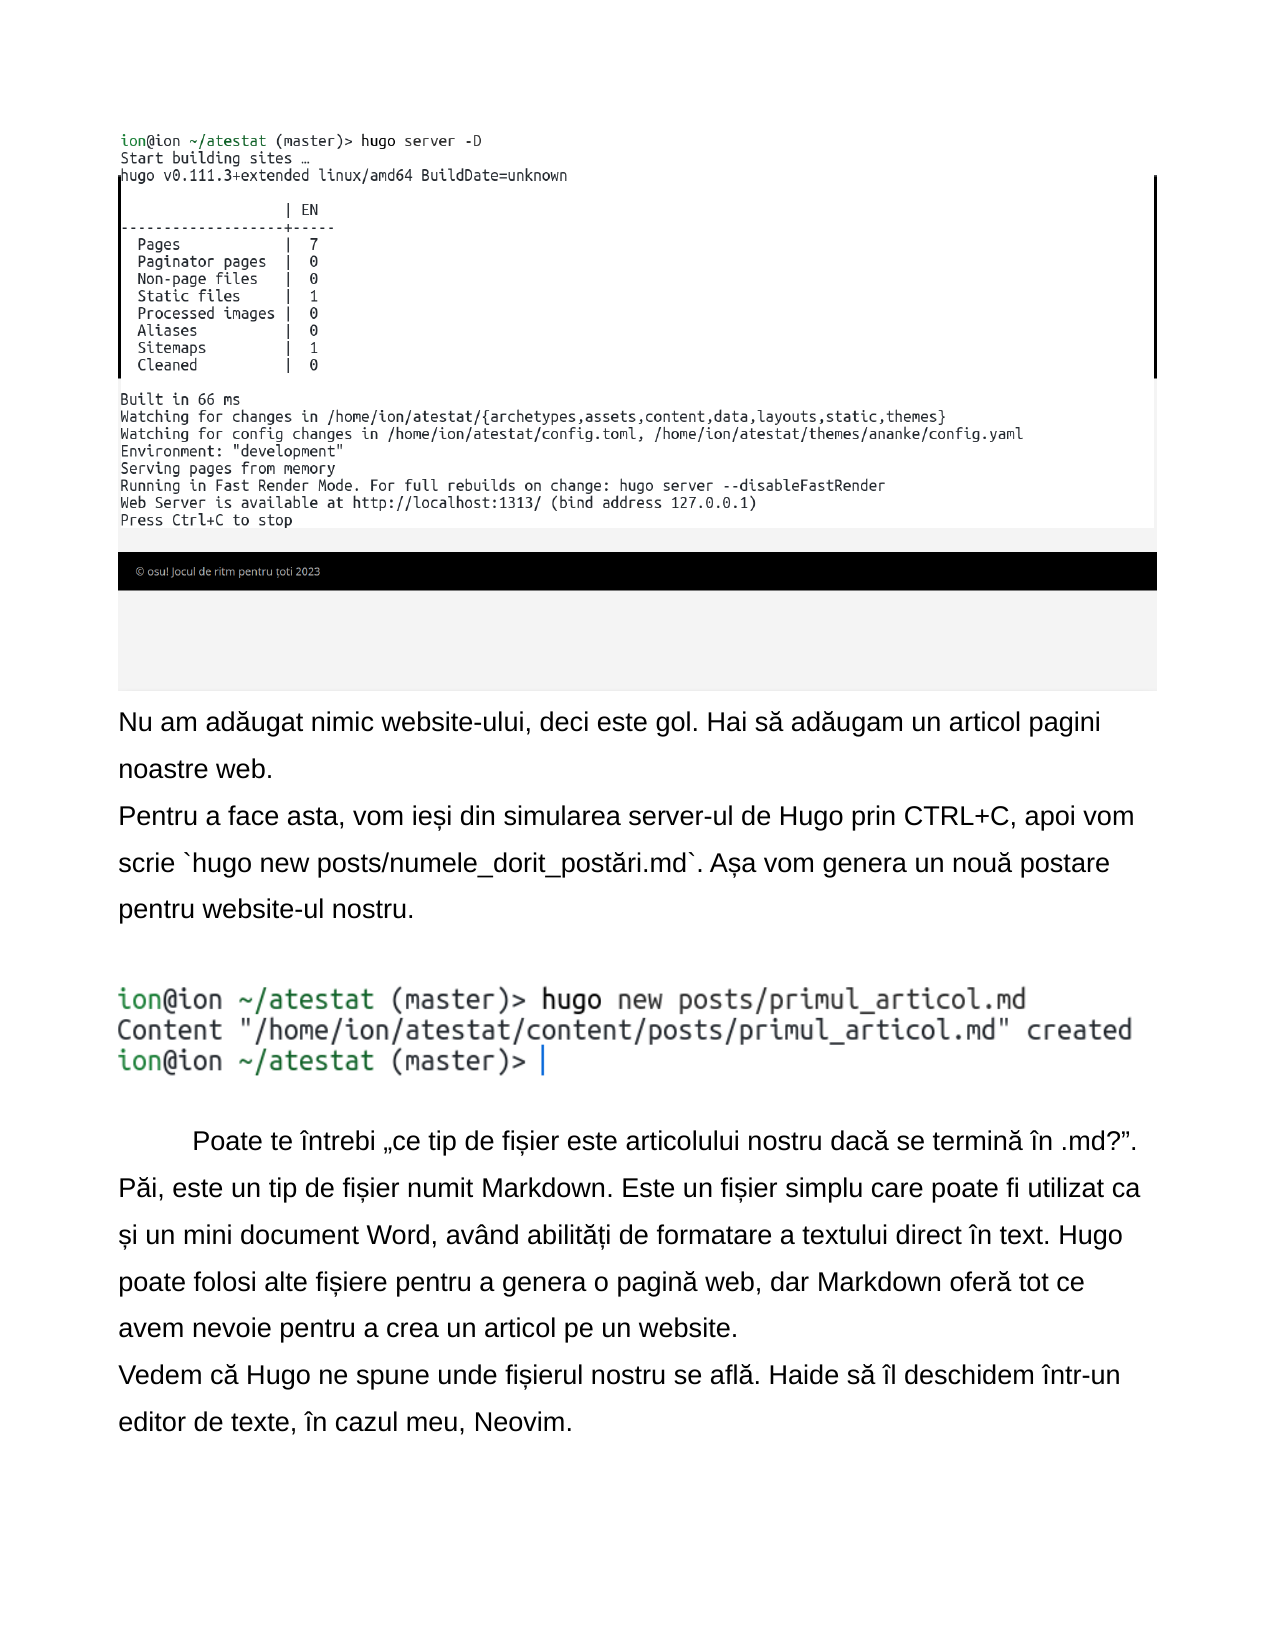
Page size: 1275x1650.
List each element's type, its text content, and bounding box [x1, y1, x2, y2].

picture [117, 981, 1149, 1110]
text Pentru a face asta, vom ieși din simularea server-ul de Hugo prin CTRL+C, apoi vom scrie `hugo new posts/numele_dorit_postări.md`. Așa vom genera un nouă postare pentru website-ul nostru. [118, 800, 1157, 925]
text Nu am adăugat nimic website-ului, deci este gol. Hai să adăugam un articol pagini noastre web. [118, 691, 1157, 784]
text Vedem că Hugo ne spune unde fișierul nostru se află. Haide să îl deschidem într-un editor de texte, în cazul meu, Neovim. [118, 1359, 1157, 1437]
picture [118, 128, 1157, 691]
text Poate te întrebi „ce tip de fișier este articolului nostru dacă se termină în .md?”. Păi, este un tip de fișier numit Markdown. Este un fișier simplu care poate fi utilizat ca și un mini document Word, având abilități de formatare a textului direct în text. Hugo poate folosi alte fișiere pentru a genera o pagină web, dar Markdown oferă tot ce avem nevoie pentru a crea un articol pe un website. [118, 983, 1157, 1344]
